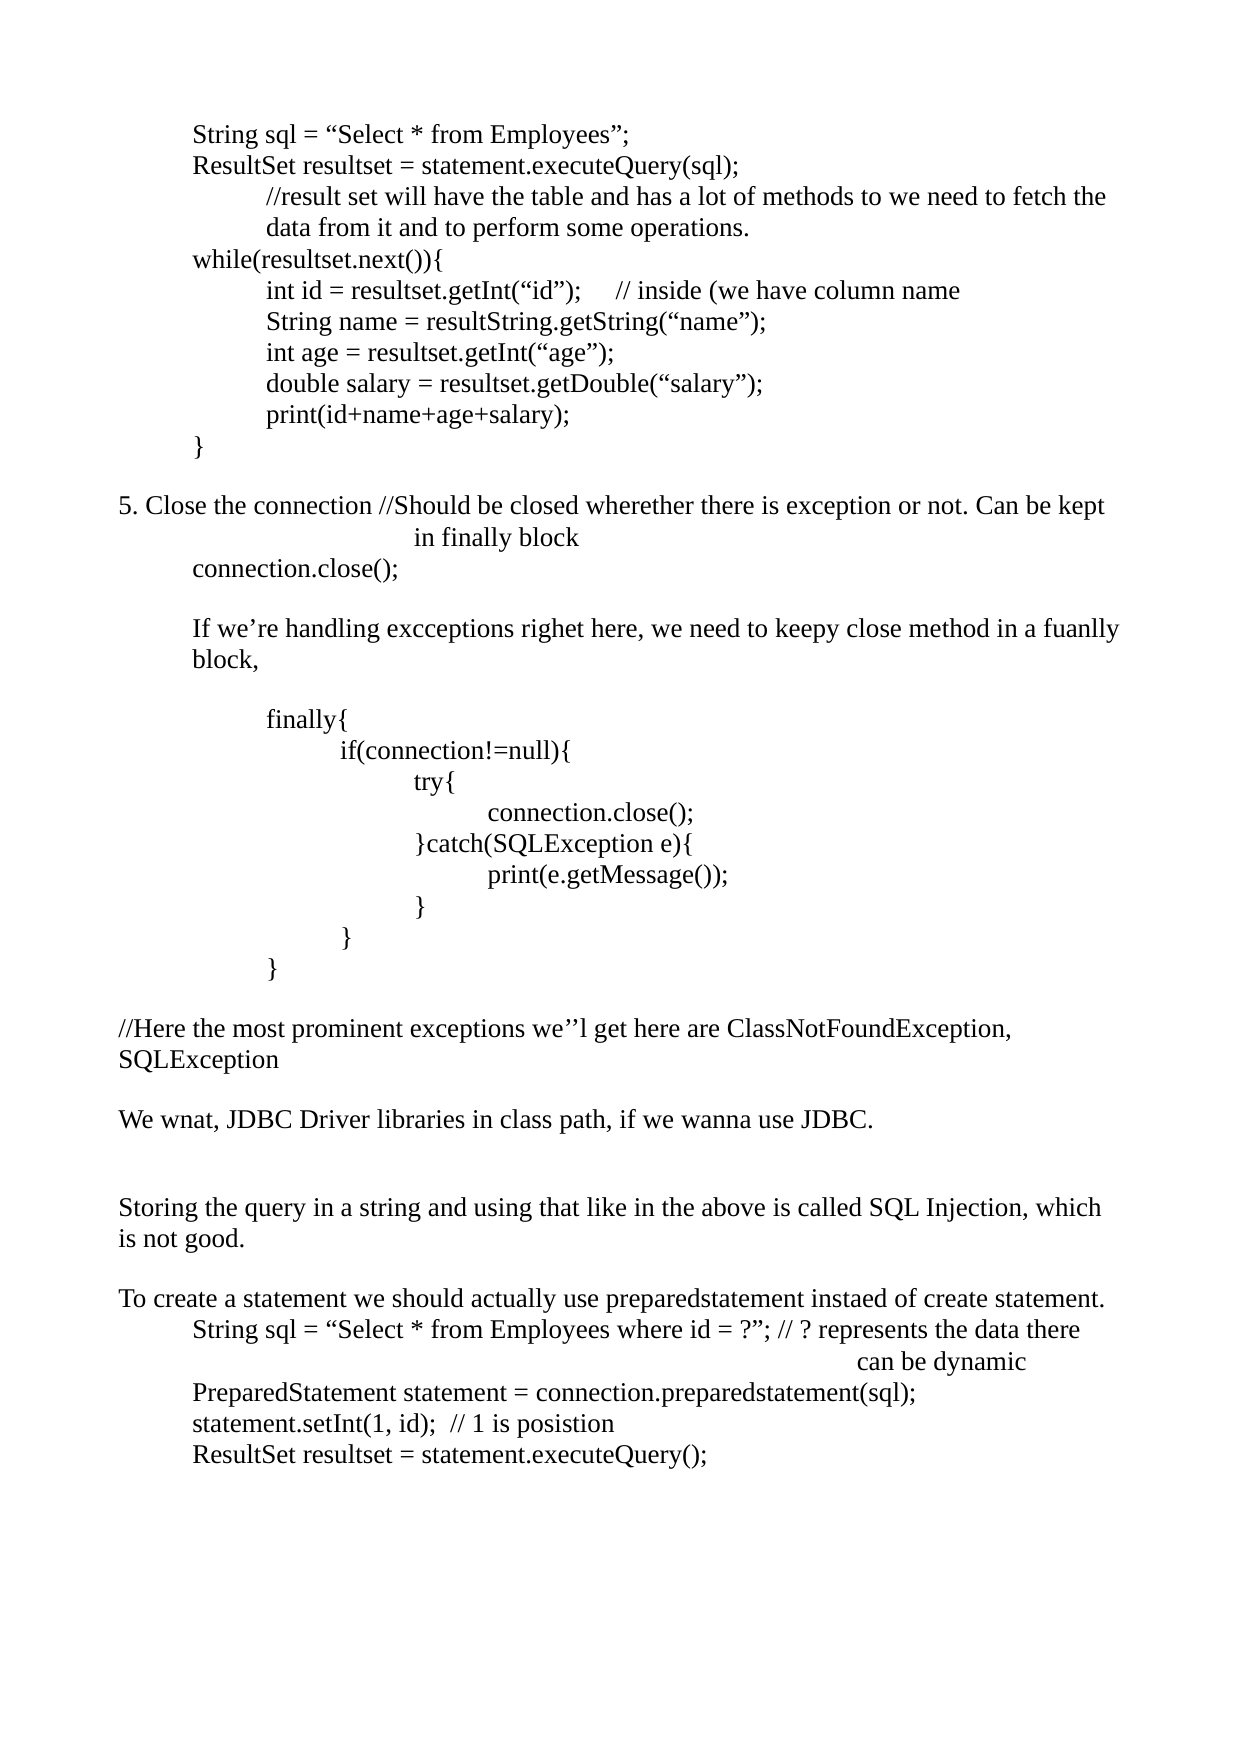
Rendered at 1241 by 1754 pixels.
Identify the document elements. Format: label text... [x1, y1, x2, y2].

text }catch(SQLException e){ [118, 827, 1122, 858]
text print(id+name+age+salary); [118, 398, 1122, 429]
text connection.close(); [118, 552, 1122, 583]
text PreparedStatement statement = connection.preparedstatement(sql); [118, 1376, 1122, 1407]
text statement.setInt(1, id); // 1 is posistion [118, 1407, 1122, 1438]
text ResultSet resultset = statement.executeQuery(sql); [118, 149, 1122, 180]
text If we’re handling excceptions righet here, we need to keepy close method in a fuanlly block, [118, 612, 1122, 674]
text //result set will have the table and has a lot of methods to we need to fetch the data from it and to perform some operations. [118, 180, 1122, 243]
text while(resultset.next()){ [118, 243, 1122, 274]
text } [118, 952, 1122, 983]
text } [118, 889, 1122, 921]
text To create a statement we should actually use preparedstatement instaed of create statement. [118, 1282, 1122, 1314]
text int id = resultset.getInt(“id”); // inside (we have column name [118, 274, 1122, 305]
text print(e.getMessage()); [118, 858, 1122, 889]
text 5. Close the connection //Should be closed wherether there is exception or not. Can be kept in finally block [118, 489, 1122, 552]
text if(connection!=null){ [118, 734, 1122, 765]
text double salary = resultset.getDouble(“salary”); [118, 367, 1122, 398]
text try{ [118, 765, 1122, 796]
text connection.close(); [118, 796, 1122, 827]
text String name = resultString.getString(“name”); [118, 305, 1122, 336]
text finally{ [118, 703, 1122, 734]
text } [118, 429, 1122, 461]
text //Here the most prominent exceptions we’’l get here are ClassNotFoundException, SQLException [118, 1012, 1122, 1074]
text int age = resultset.getInt(“age”); [118, 336, 1122, 367]
text We wnat, JDBC Driver libraries in class path, if we wanna use JDBC. [118, 1103, 1122, 1134]
text String sql = “Select * from Employees where id = ?”; // ? represents the data there can be dynamic [118, 1314, 1122, 1376]
text String sql = “Select * from Employees”; [118, 118, 1122, 149]
text Storing the query in a string and using that like in the above is called SQL Injection, which is not good. [118, 1191, 1122, 1254]
text } [118, 921, 1122, 952]
text ResultSet resultset = statement.executeQuery(); [118, 1438, 1122, 1469]
